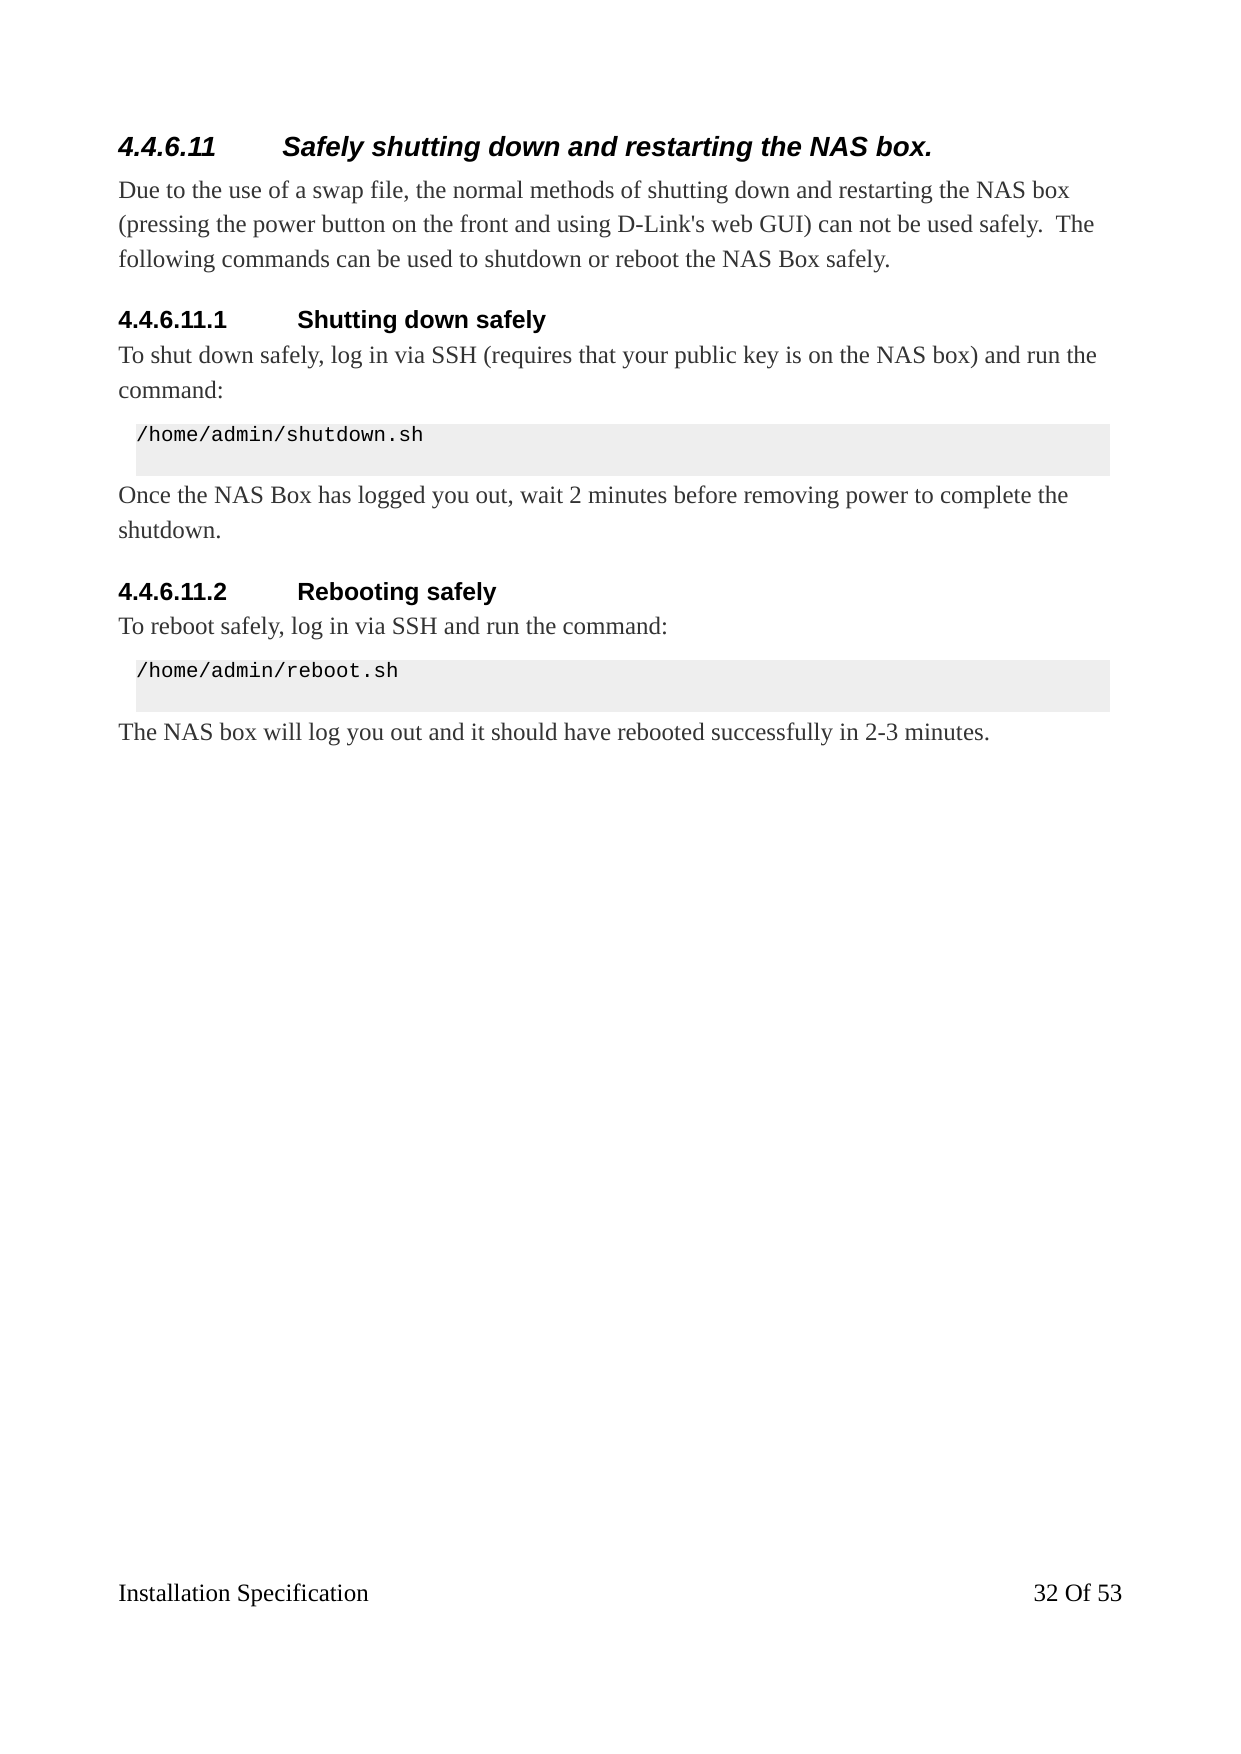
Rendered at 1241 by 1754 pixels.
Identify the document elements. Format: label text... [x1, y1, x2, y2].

text Due to the use of a swap file, the normal methods of shutting down and restarting the NAS box (pressing the power button on the front and using D-Link's web GUI) can not be used safely. The following commands can be used to shutdown or reboot the NAS Box safely. [118, 175, 1122, 273]
text Once the NAS Box has logged you out, wait 2 minutes before removing power to complete the shutdown. [118, 481, 1122, 544]
text /home/admin/shutdown.sh [136, 424, 1110, 447]
text /home/admin/reboot.sh [136, 660, 1110, 684]
subtitle Rebooting safely [118, 577, 1122, 605]
text To reboot safely, log in via SSH and run the command: [118, 611, 1122, 640]
text The NAS box will log you out and it should have rebooted successfully in 2-3 minutes. [118, 717, 1122, 746]
subtitle Safely shutting down and restarting the NAS box. [118, 131, 1122, 162]
text To shut down safely, log in via SSH (requires that your public key is on the NAS box) and run the command: [118, 340, 1122, 403]
subtitle Shutting down safely [118, 306, 1122, 334]
